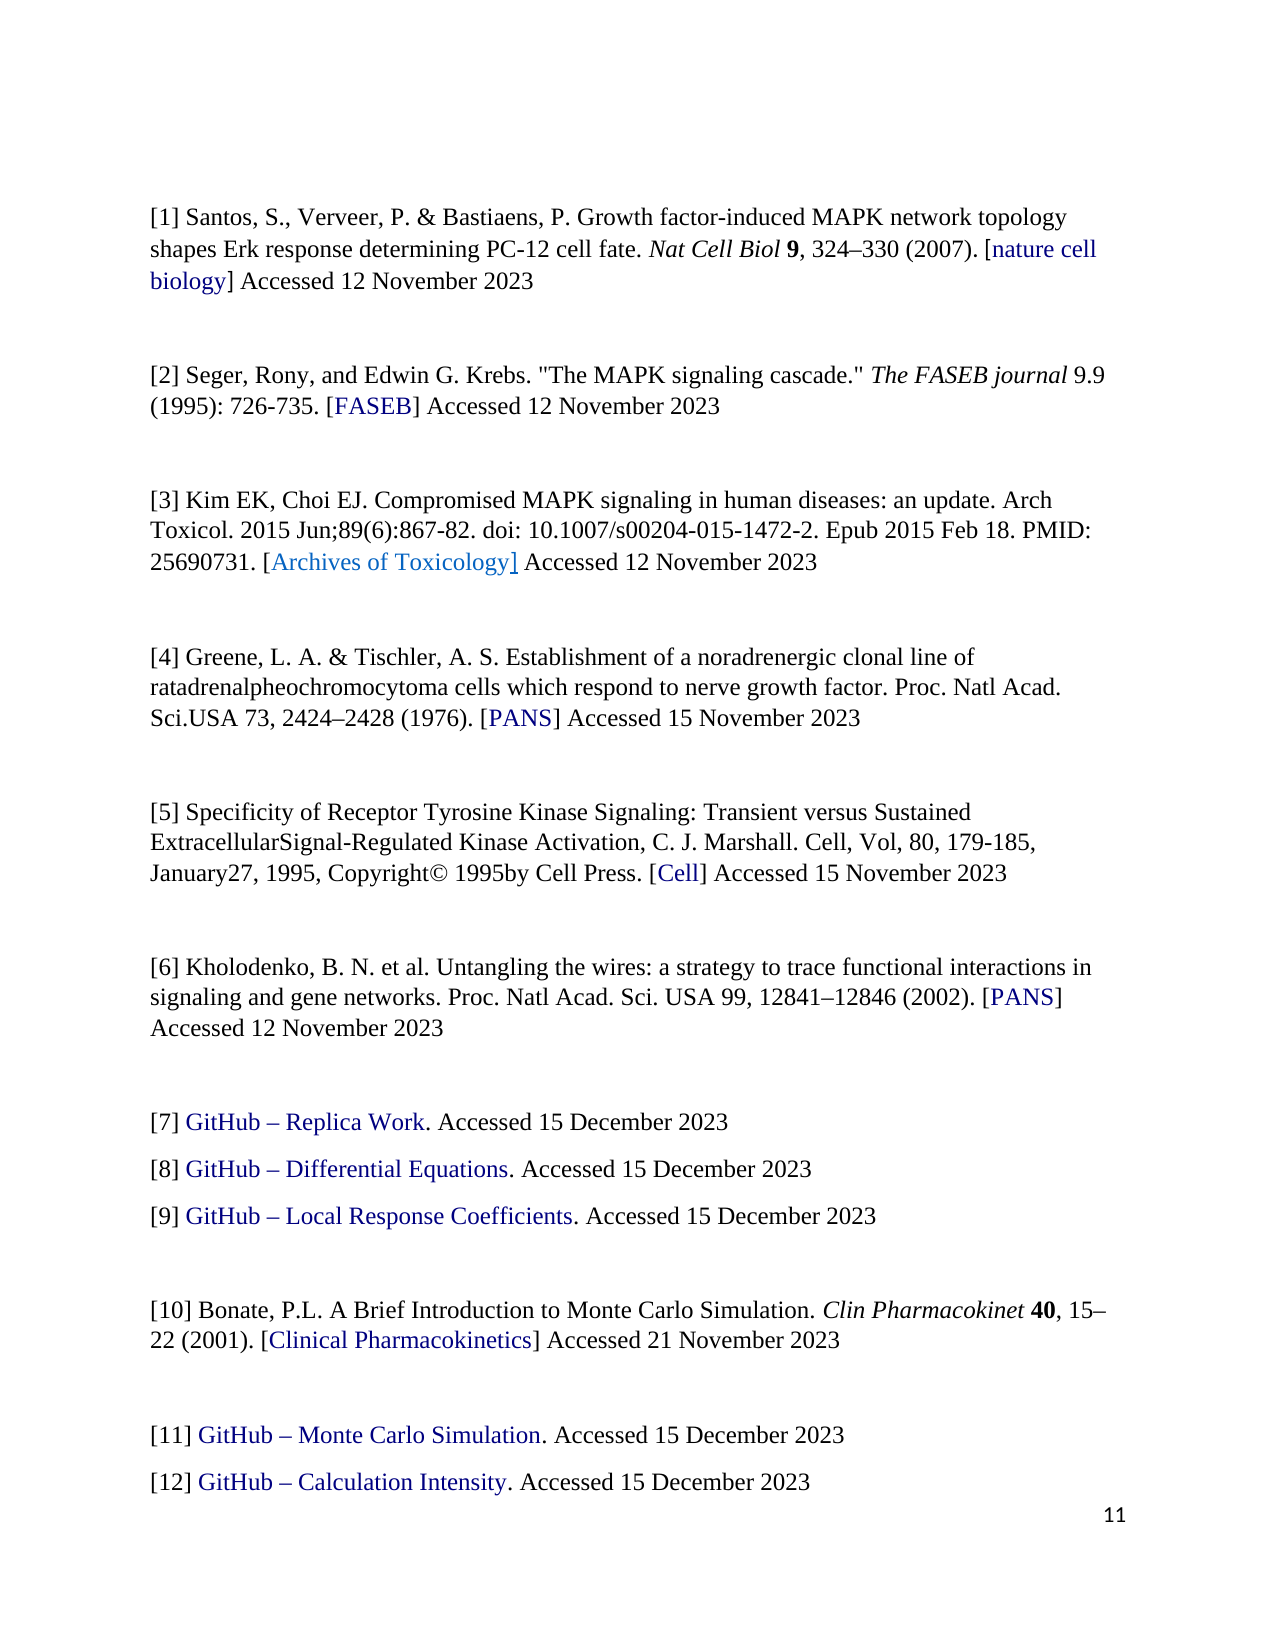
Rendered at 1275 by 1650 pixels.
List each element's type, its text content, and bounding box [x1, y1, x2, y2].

text [2] Seger, Rony, and Edwin G. Krebs. "The MAPK signaling cascade." The FASEB journal 9.9 (1995): 726-735. [FASEB] Accessed 12 November 2023 [150, 360, 1125, 419]
text [3] Kim EK, Choi EJ. Compromised MAPK signaling in human diseases: an update. Arch Toxicol. 2015 Jun;89(6):867-82. doi: 10.1007/s00204-015-1472-2. Epub 2015 Feb 18. PMID: 25690731. [Archives of Toxicology] Accessed 12 November 2023 [150, 485, 1125, 576]
text [1] Santos, S., Verveer, P. & Bastiaens, P. Growth factor-induced MAPK network topology shapes Erk response determining PC-12 cell fate. Nat Cell Biol 9, 324–330 (2007). [nature cell biology] Accessed 12 November 2023 [150, 202, 1125, 296]
text [10] Bonate, P.L. A Brief Introduction to Monte Carlo Simulation. Clin Pharmacokinet 40, 15–22 (2001). [Clinical Pharmacokinetics] Accessed 21 November 2023 [150, 1295, 1125, 1354]
text [9] GitHub – Local Response Coefficients. Accessed 15 December 2023 [150, 1201, 1125, 1230]
text [4] Greene, L. A. & Tischler, A. S. Establishment of a noradrenergic clonal line of ratadrenalpheochromocytoma cells which respond to nerve growth factor. Proc. Natl Acad. Sci.USA 73, 2424–2428 (1976). [PANS] Accessed 15 November 2023 [150, 642, 1125, 731]
text [6] Kholodenko, B. N. et al. Untangling the wires: a strategy to trace functional interactions in signaling and gene networks. Proc. Natl Acad. Sci. USA 99, 12841–12846 (2002). [PANS] Accessed 12 November 2023 [150, 952, 1125, 1041]
text [12] GitHub – Calculation Intensity. Accessed 15 December 2023 [150, 1467, 1125, 1496]
text [5] Specificity of Receptor Tyrosine Kinase Signaling: Transient versus Sustained ExtracellularSignal-Regulated Kinase Activation, C. J. Marshall. Cell, Vol, 80, 179-185, January27, 1995, Copyright© 1995by Cell Press. [Cell] Accessed 15 November 2023 [150, 797, 1125, 886]
text [7] GitHub – Replica Work. Accessed 15 December 2023 [150, 1107, 1125, 1136]
text [8] GitHub – Differential Equations. Accessed 15 December 2023 [150, 1154, 1125, 1183]
text [11] GitHub – Monte Carlo Simulation. Accessed 15 December 2023 [150, 1420, 1125, 1448]
